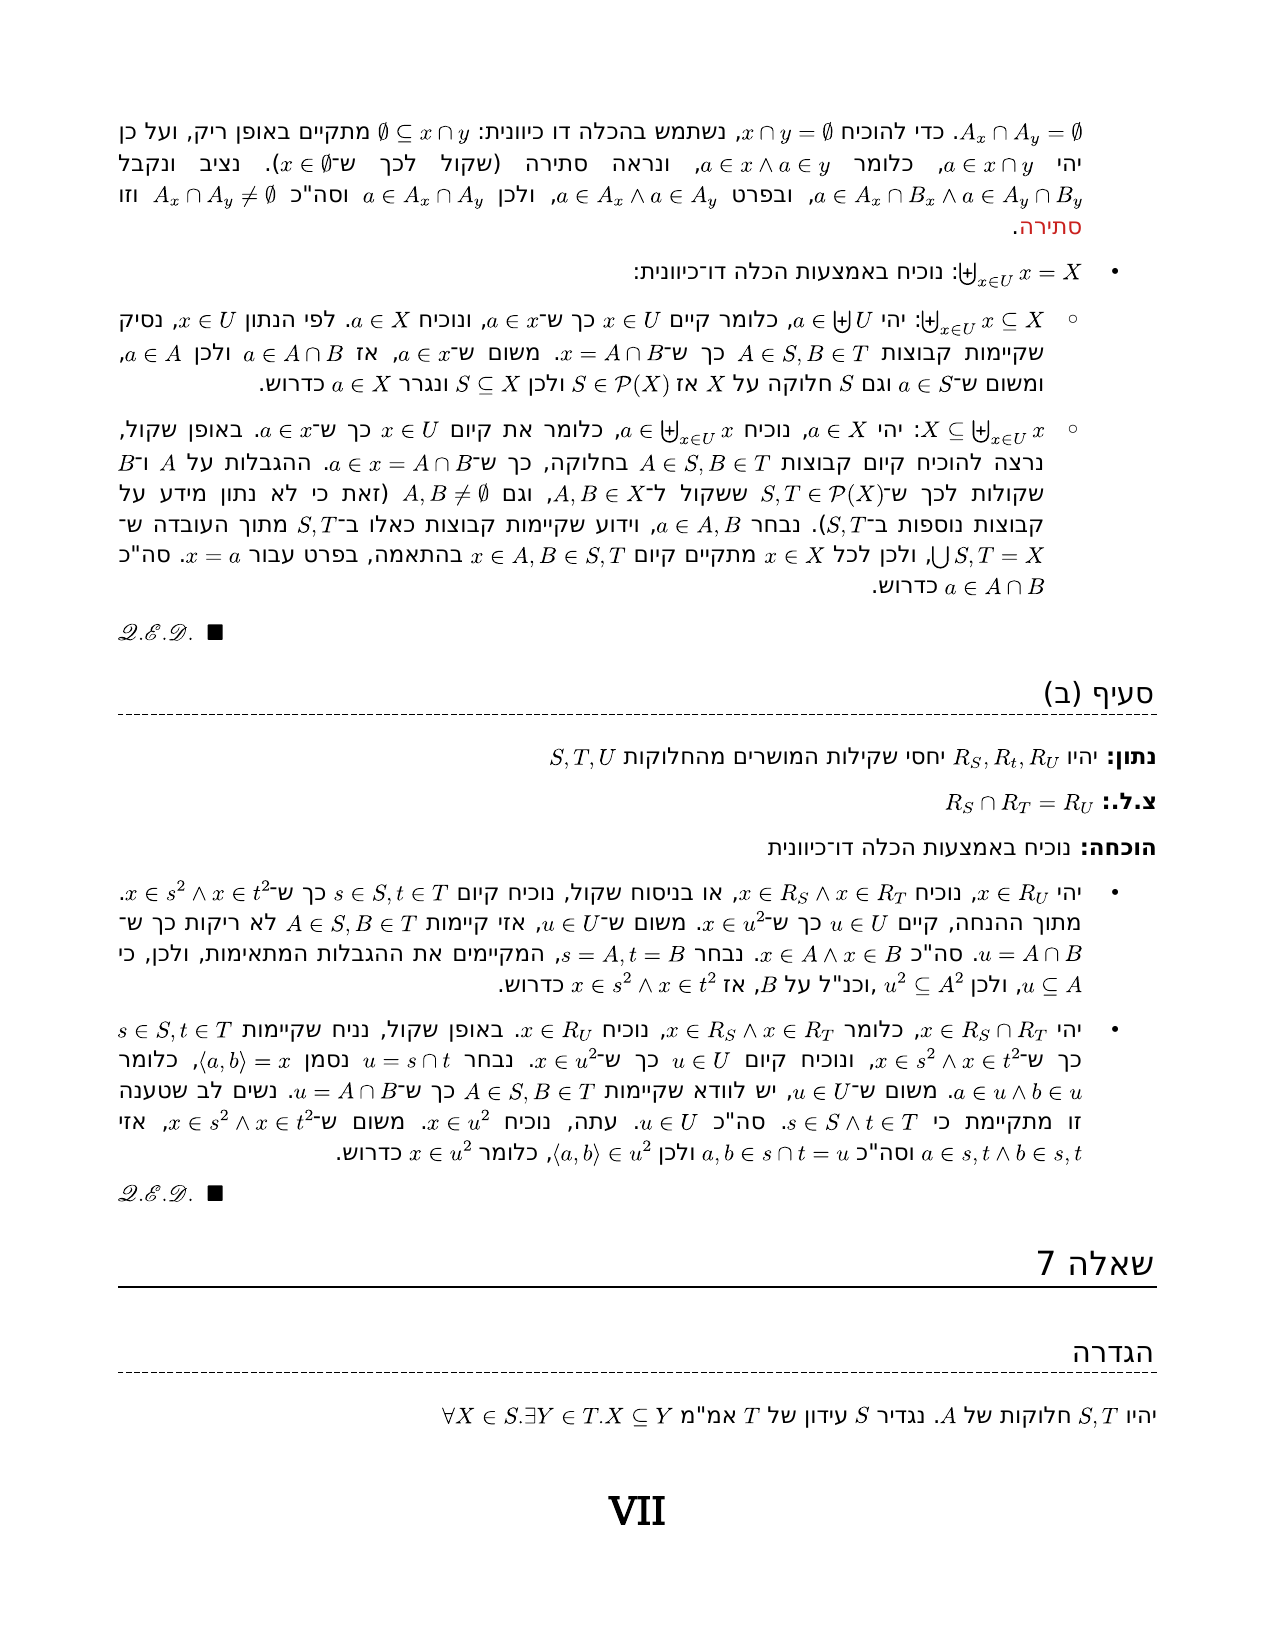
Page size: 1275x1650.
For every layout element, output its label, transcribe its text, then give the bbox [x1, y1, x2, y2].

list . כדי להוכיח , נשתמש בהכלה דו כיוונית: מתקיים באופן ריק, ועל כן יהי , כלומר , ונראה סתירה (שקול לכך ש־). נציב ונקבל , ובפרט , ולכן וסה"כ וזו סתירה. [118, 118, 1119, 239]
text נתון: יהיו יחסי שקילות המושרים מהחלוקות [118, 743, 1157, 770]
subtitle שאלה 7 [118, 1241, 1157, 1286]
subtitle סעיף (ב) [118, 674, 1157, 714]
text הוכחה: נוכיח באמצעות הכלה דו־כיוונית [118, 834, 1157, 860]
text צ.ל.: [118, 788, 1157, 815]
list יהי , כלומר , נוכיח . באופן שקול, נניח שקיימות כך ש־, ונוכיח קיום כך ש־. נבחר נסמן , כלומר . משום ש־, יש לוודא שקיימות כך ש־. נשים לב שטענה זו מתקיימת כי . סה"כ . עתה, נוכיח . משום ש־, אזי וסה"כ ולכן , כלומר כדרוש. [118, 1016, 1119, 1166]
list : יהי , נוכיח , כלומר את קיום כך ש־. באופן שקול, נרצה להוכיח קיום קבוצות בחלוקה, כך ש־. ההגבלות על ו־ שקולות לכך ש־ ששקול ל־, וגם (זאת כי לא נתון מידע על קבוצות נוספות ב־). נבחר , וידוע שקיימות קבוצות כאלו ב־ מתוך העובדה ש־, ולכן לכל מתקיים קיום בהתאמה, בפרט עבור . סה"כ כדרוש. [118, 416, 1082, 599]
list : יהי , כלומר קיים כך ש־, ונוכיח . לפי הנתון , נסיק שקיימות קבוצות כך ש־. משום ש־, אז ולכן , ומשום ש־ וגם חלוקה על אז ולכן ונגרר כדרוש. [118, 306, 1082, 397]
list יהי , נוכיח , או בניסוח שקול, נוכיח קיום כך ש־. מתוך ההנחה, קיים כך ש־. משום ש־, אזי קיימות לא ריקות כך ש־. סה"כ . נבחר , המקיימים את ההגבלות המתאימות, ולכן, כי , ולכן ,וכנ"ל על , אז כדרוש. [118, 879, 1119, 997]
text יהיו חלוקות של . נגדיר עידון של אמ"מ [118, 1402, 1157, 1429]
list : נוכיח באמצעות הכלה דו־כיוונית: [118, 258, 1119, 288]
subtitle הגדרה [118, 1333, 1157, 1372]
